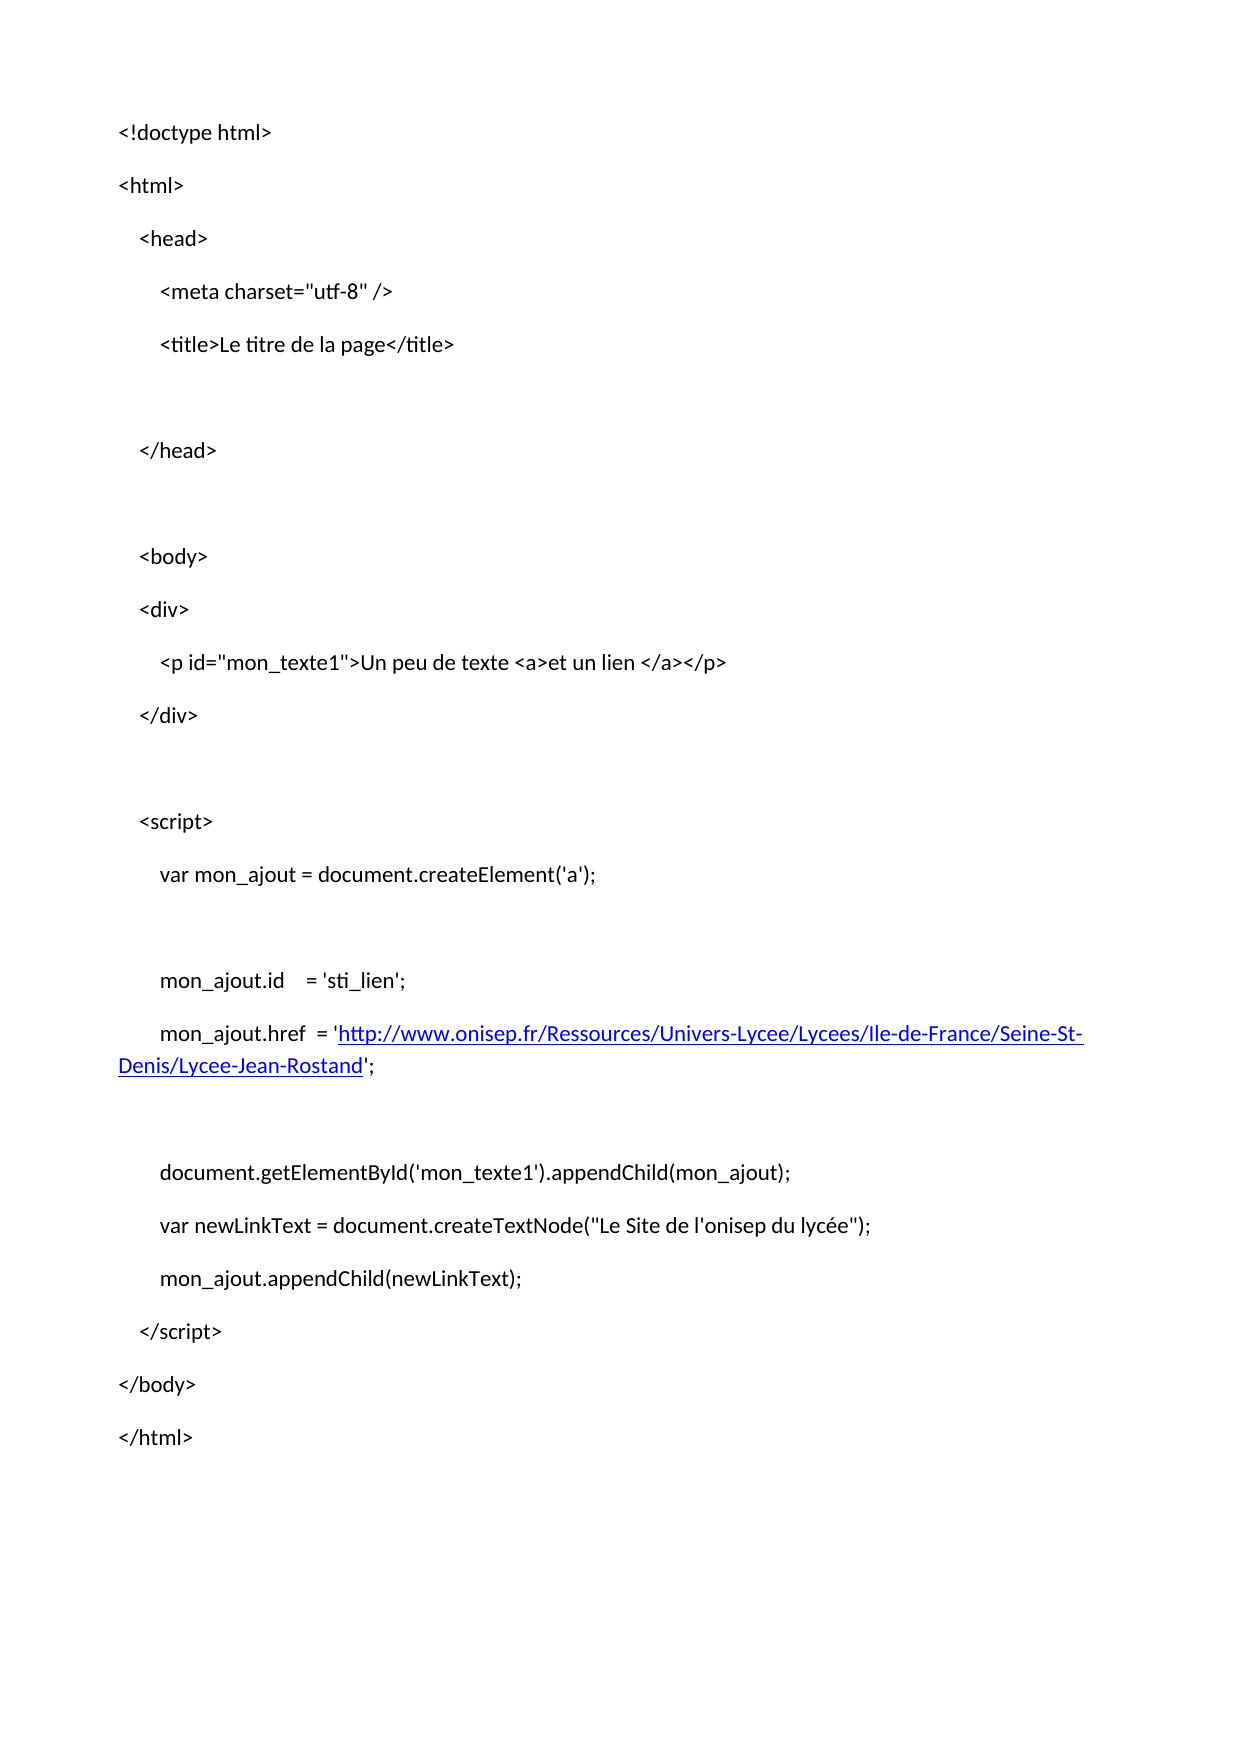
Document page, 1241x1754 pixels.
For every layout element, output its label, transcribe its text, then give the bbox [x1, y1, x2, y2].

text mon_ajout.href = 'http://www.onisep.fr/Ressources/Univers-Lycee/Lycees/Ile-de-France/Seine-St-Denis/Lycee-Jean-Rostand'; [118, 1019, 1122, 1080]
text </div> [118, 701, 1122, 729]
text <!doctype html> [118, 118, 1122, 146]
text <p id="mon_texte1">Un peu de texte <a>et un lien </a></p> [118, 648, 1122, 676]
text </html> [118, 1423, 1122, 1451]
text mon_ajout.id = 'sti_lien'; [118, 966, 1122, 994]
text var mon_ajout = document.createElement('a'); [118, 860, 1122, 888]
text </body> [118, 1370, 1122, 1398]
text <html> [118, 171, 1122, 199]
text </script> [118, 1317, 1122, 1345]
text <body> [118, 542, 1122, 570]
text <script> [118, 807, 1122, 835]
text <title>Le titre de la page</title> [118, 330, 1122, 358]
text document.getElementById('mon_texte1').appendChild(mon_ajout); [118, 1158, 1122, 1186]
text </head> [118, 436, 1122, 464]
text <div> [118, 595, 1122, 623]
text var newLinkText = document.createTextNode("Le Site de l'onisep du lycée"); [118, 1211, 1122, 1239]
text <meta charset="utf-8" /> [118, 277, 1122, 305]
text <head> [118, 224, 1122, 252]
text mon_ajout.appendChild(newLinkText); [118, 1264, 1122, 1292]
